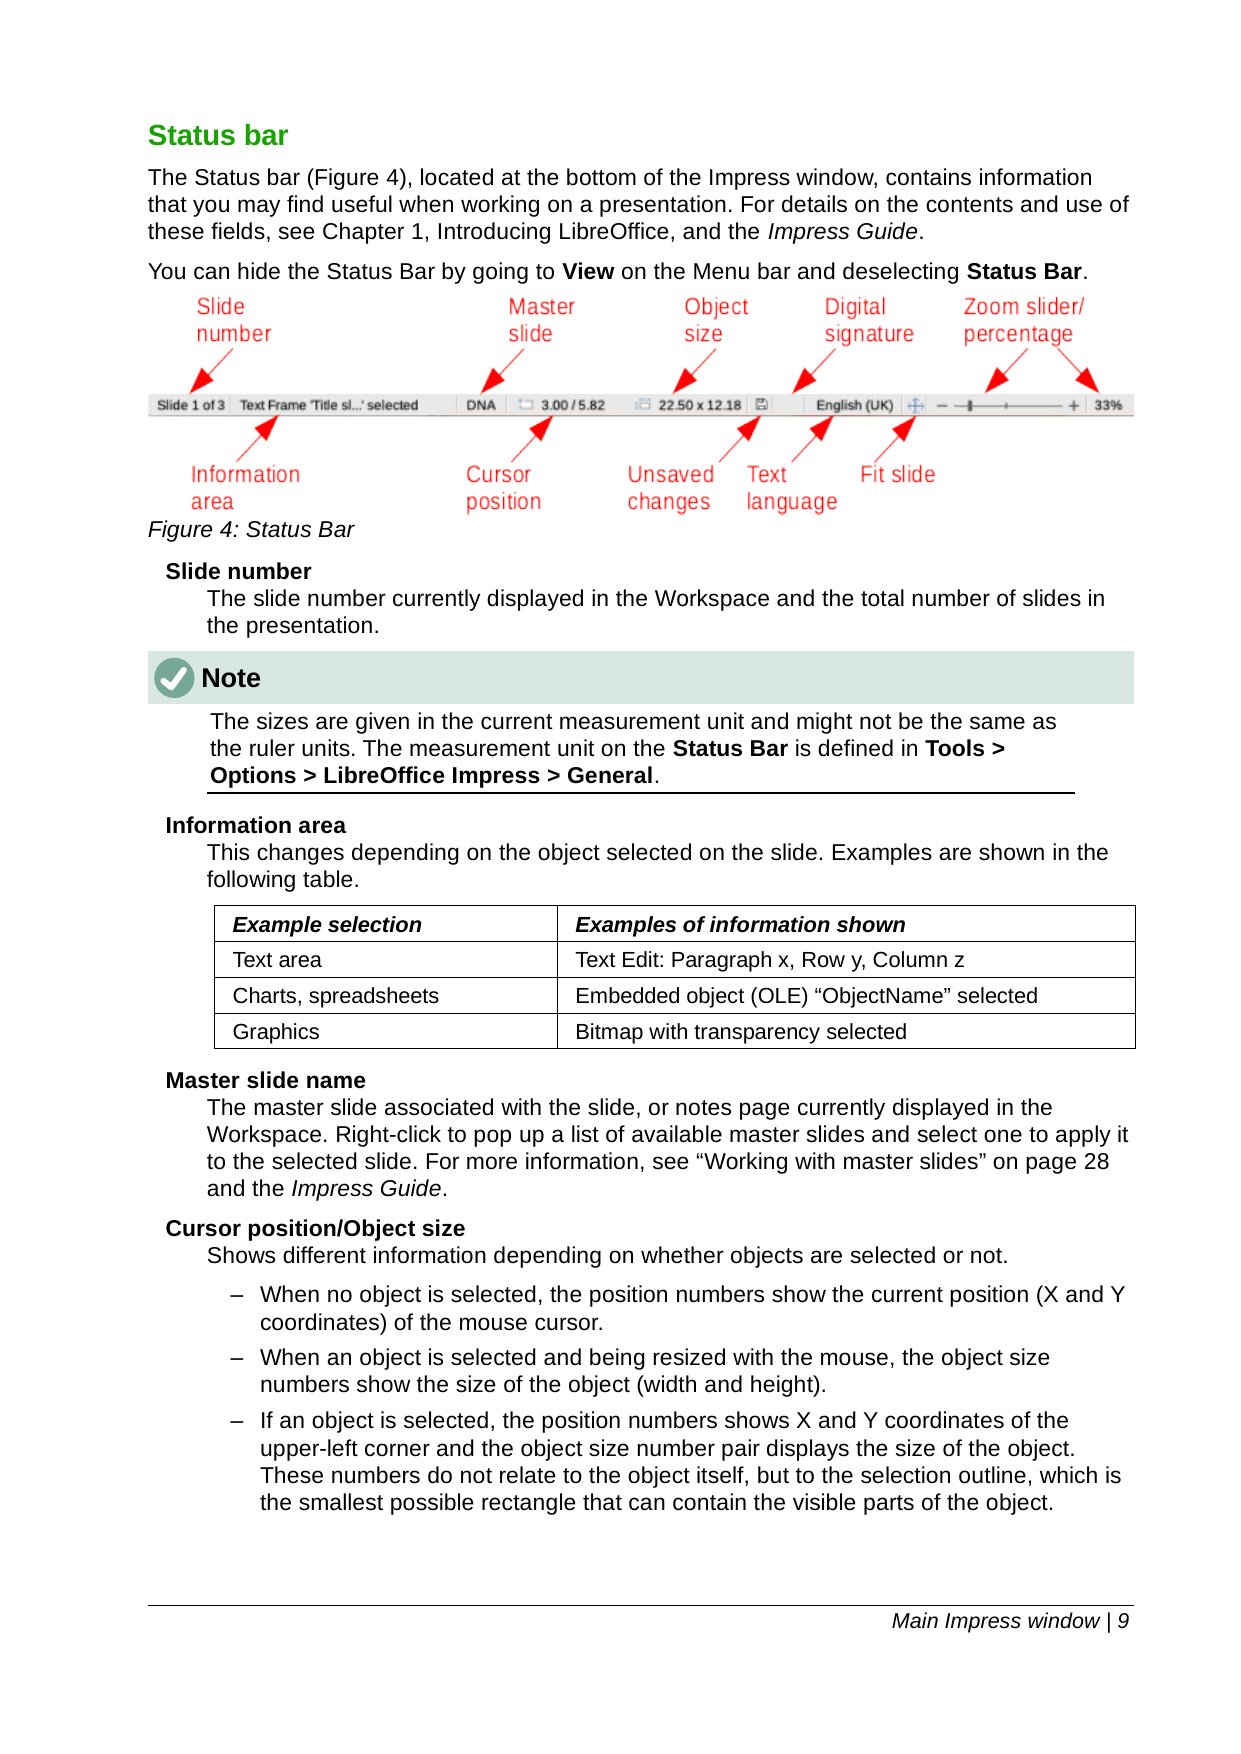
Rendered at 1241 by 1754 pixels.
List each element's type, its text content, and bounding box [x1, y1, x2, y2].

text Master slide name [165, 1066, 1134, 1093]
subtitle Note [148, 651, 1134, 704]
table_header Examples of information shown [558, 906, 1135, 941]
text Figure 4: Status Bar [148, 515, 1134, 542]
text Slide number [165, 557, 1134, 584]
table_cell Embedded object (OLE) “ObjectName” selected [558, 978, 1135, 1013]
table_cell Bitmap with transparency selected [558, 1014, 1135, 1048]
subtitle Status bar [148, 118, 1134, 152]
table_header Example selection [215, 906, 557, 941]
text This changes depending on the object selected on the slide. Examples are shown in the following table. [207, 839, 1134, 893]
text Information area [165, 812, 1134, 839]
picture [147, 296, 1134, 515]
text Cursor position/Object size [165, 1214, 1134, 1241]
table_cell Text Edit: Paragraph x, Row y, Column z [558, 942, 1135, 977]
table_cell Charts, spreadsheets [215, 978, 557, 1013]
text The slide number currently displayed in the Workspace and the total number of slides in the presentation. [207, 584, 1134, 639]
text Shows different information depending on whether objects are selected or not. [207, 1241, 1134, 1268]
text The master slide associated with the slide, or notes page currently displayed in the Workspace. Right-click to pop up a list of available master slides and select one to apply it to the selected slide. For more information, see “Working with master slides” on page 28 and the Impress Guide. [207, 1093, 1134, 1202]
table_cell Graphics [215, 1014, 557, 1048]
text The Status bar (Figure 4), located at the bottom of the Impress window, contains information that you may find useful when working on a presentation. For details on the contents and use of these fields, see Chapter 1, Introducing LibreOffice, and the Impress Guide. [148, 163, 1134, 245]
list When no object is selected, the position numbers show the current position (X and Y coordinates) of the mouse cursor. [230, 1281, 1134, 1335]
list If an object is selected, the position numbers shows X and Y coordinates of the upper-left corner and the object size number pair displays the size of the object. These numbers do not relate to the object itself, but to the selection outline, which is the smallest possible rectangle that can contain the visible parts of the object. [230, 1407, 1134, 1515]
table_cell Text area [215, 942, 557, 977]
text The sizes are given in the current measurement unit and might not be the same as the ruler units. The measurement unit on the Status Bar is defined in Tools > Options > LibreOffice Impress > General. [207, 704, 1075, 792]
list When an object is selected and being resized with the mouse, the object size numbers show the size of the object (width and height). [230, 1344, 1134, 1398]
text You can hide the Status Bar by going to View on the Menu bar and deselecting Status Bar. [148, 257, 1134, 284]
